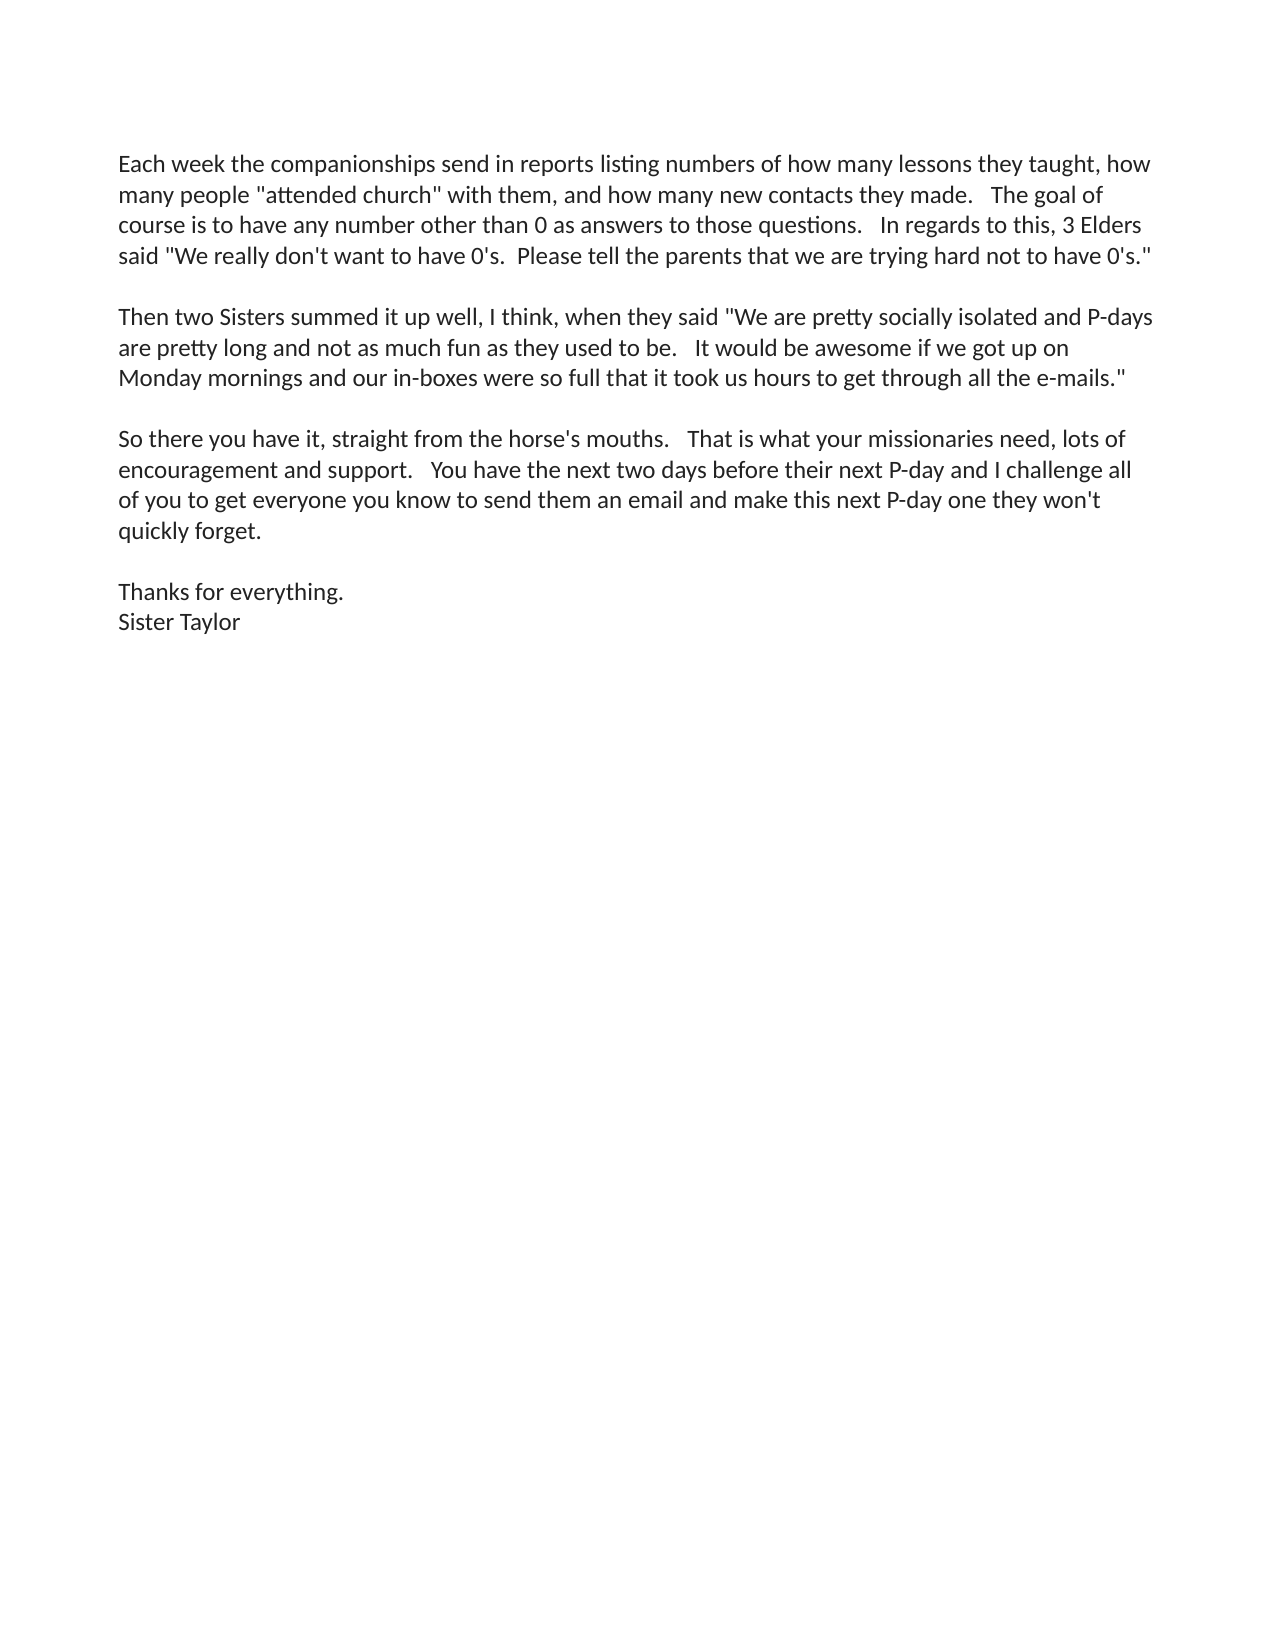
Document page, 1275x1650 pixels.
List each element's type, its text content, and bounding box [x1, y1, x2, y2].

text Each week the companionships send in reports listing numbers of how many lessons they taught, how many people "attended church" with them, and how many new contacts they made. The goal of course is to have any number other than 0 as answers to those questions. In regards to this, 3 Elders said "We really don't want to have 0's. Please tell the parents that we are trying hard not to have 0's." [118, 149, 1157, 271]
text Thanks for everything. [118, 576, 1157, 606]
text So there you have it, straight from the horse's mouths. That is what your missionaries need, lots of encouragement and support. You have the next two days before their next P-day and I challenge all of you to get everyone you know to send them an email and make this next P-day one they won't quickly forget. [118, 423, 1157, 545]
text Sister Taylor [118, 606, 1157, 637]
text Then two Sisters summed it up well, I think, when they said "We are pretty socially isolated and P-days are pretty long and not as much fun as they used to be. It would be awesome if we got up on Monday mornings and our in-boxes were so full that it took us hours to get through all the e-mails." [118, 301, 1157, 393]
